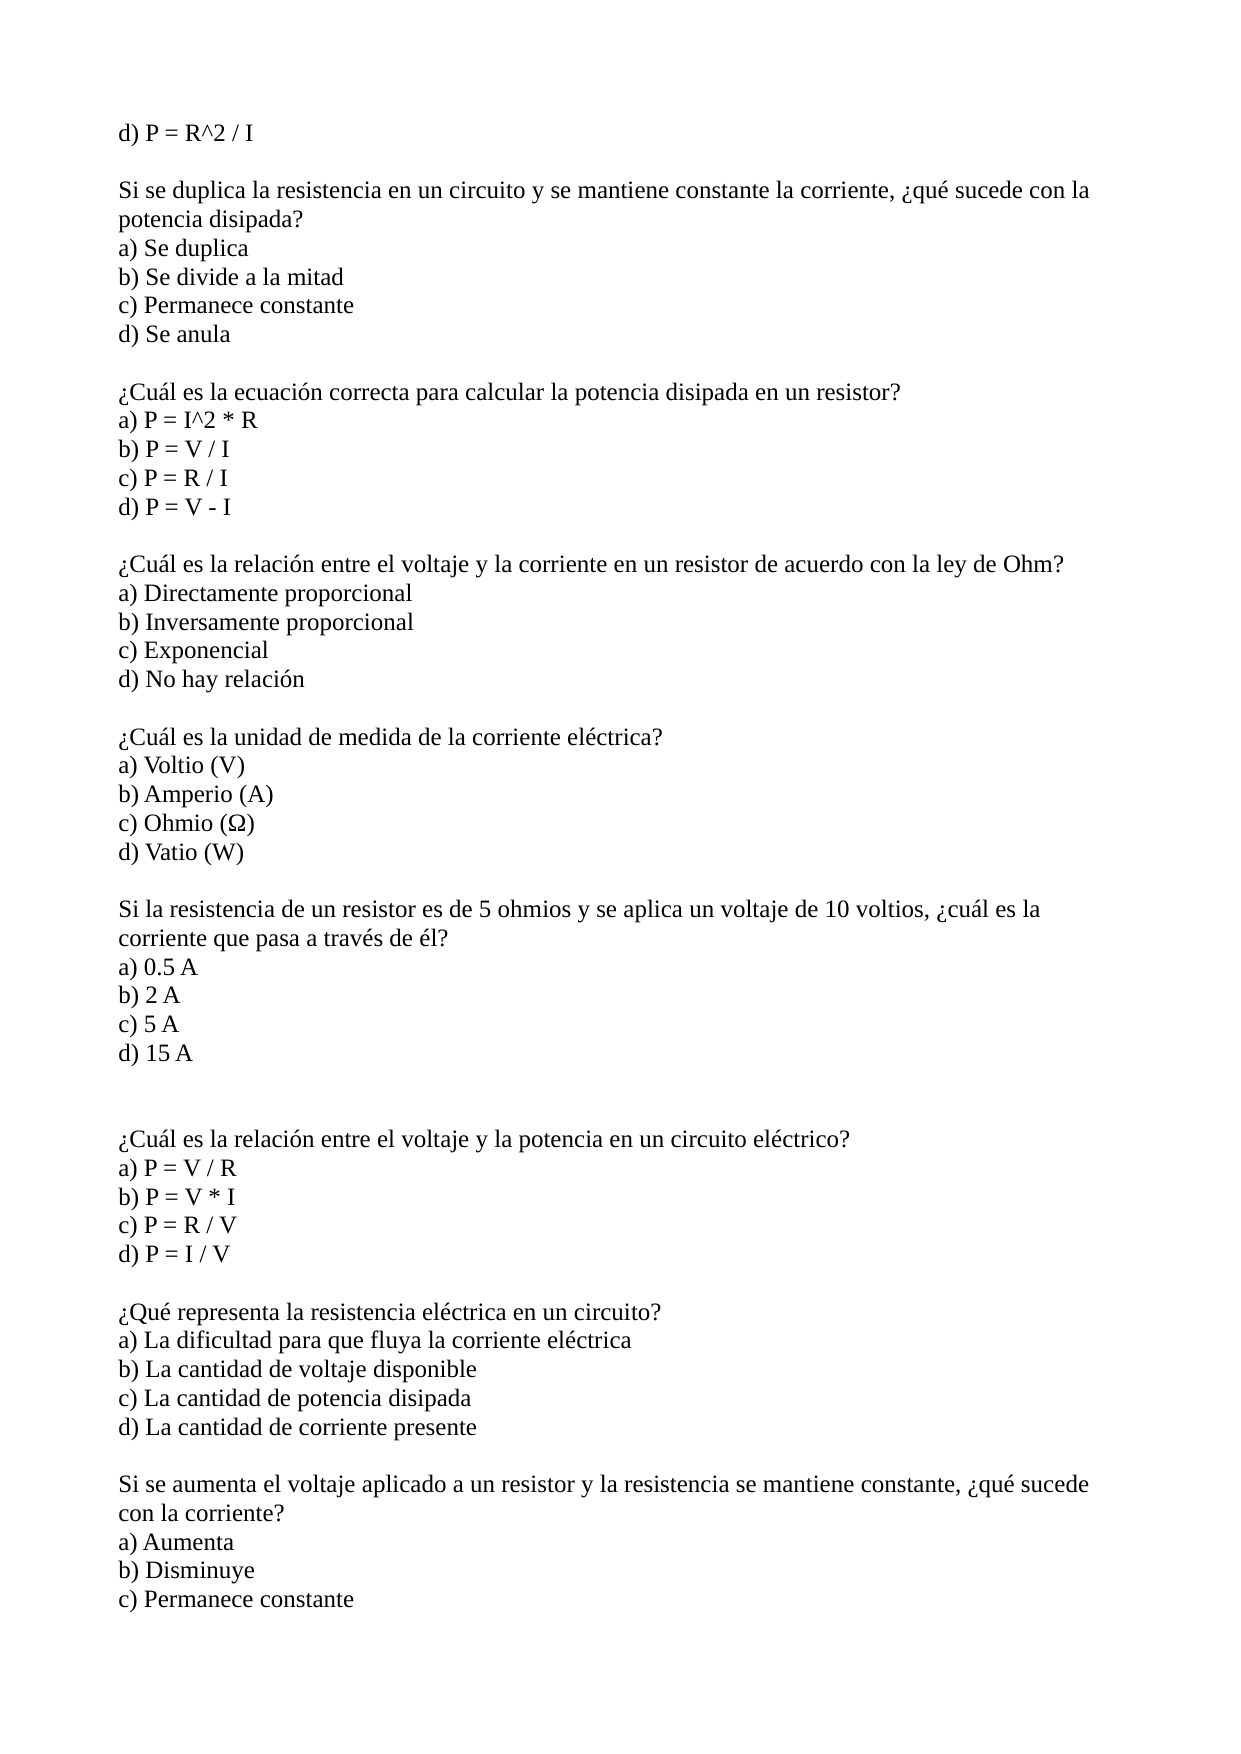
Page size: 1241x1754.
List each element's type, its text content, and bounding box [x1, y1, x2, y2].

text b) La cantidad de voltaje disponible [118, 1354, 1122, 1383]
text c) La cantidad de potencia disipada [118, 1383, 1122, 1412]
text b) P = V / I [118, 434, 1122, 463]
text b) Amperio (A) [118, 779, 1122, 808]
text c) P = R / I [118, 463, 1122, 492]
text d) P = I / V [118, 1239, 1122, 1268]
text d) 15 A [118, 1038, 1122, 1067]
text c) 5 A [118, 1009, 1122, 1038]
text b) Disminuye [118, 1556, 1122, 1584]
text ¿Qué representa la resistencia eléctrica en un circuito? [118, 1297, 1122, 1326]
text a) Se duplica [118, 233, 1122, 262]
text a) P = V / R [118, 1153, 1122, 1182]
text b) 2 A [118, 981, 1122, 1009]
text a) Voltio (V) [118, 751, 1122, 779]
text Si se duplica la resistencia en un circuito y se mantiene constante la corriente, ¿qué sucede con la potencia disipada? [118, 176, 1122, 233]
text d) No hay relación [118, 664, 1122, 693]
text a) Directamente proporcional [118, 578, 1122, 607]
text c) Permanece constante [118, 291, 1122, 319]
text ¿Cuál es la relación entre el voltaje y la corriente en un resistor de acuerdo con la ley de Ohm? [118, 549, 1122, 578]
text b) P = V * I [118, 1182, 1122, 1211]
text c) Ohmio (Ω) [118, 808, 1122, 837]
text d) P = V - I [118, 492, 1122, 521]
text d) Se anula [118, 319, 1122, 348]
text b) Inversamente proporcional [118, 607, 1122, 636]
text Si la resistencia de un resistor es de 5 ohmios y se aplica un voltaje de 10 voltios, ¿cuál es la corriente que pasa a través de él? [118, 894, 1122, 952]
text ¿Cuál es la unidad de medida de la corriente eléctrica? [118, 722, 1122, 751]
text c) P = R / V [118, 1211, 1122, 1239]
text ¿Cuál es la relación entre el voltaje y la potencia en un circuito eléctrico? [118, 1124, 1122, 1153]
text a) Aumenta [118, 1527, 1122, 1556]
text a) La dificultad para que fluya la corriente eléctrica [118, 1326, 1122, 1354]
text b) Se divide a la mitad [118, 262, 1122, 291]
text c) Permanece constante [118, 1584, 1122, 1613]
text d) La cantidad de corriente presente [118, 1412, 1122, 1441]
text Si se aumenta el voltaje aplicado a un resistor y la resistencia se mantiene constante, ¿qué sucede con la corriente? [118, 1469, 1122, 1527]
text d) P = R^2 / I [118, 118, 1122, 147]
text c) Exponencial [118, 636, 1122, 664]
text ¿Cuál es la ecuación correcta para calcular la potencia disipada en un resistor? [118, 377, 1122, 406]
text d) Vatio (W) [118, 837, 1122, 866]
text a) 0.5 A [118, 952, 1122, 981]
text a) P = I^2 * R [118, 406, 1122, 434]
